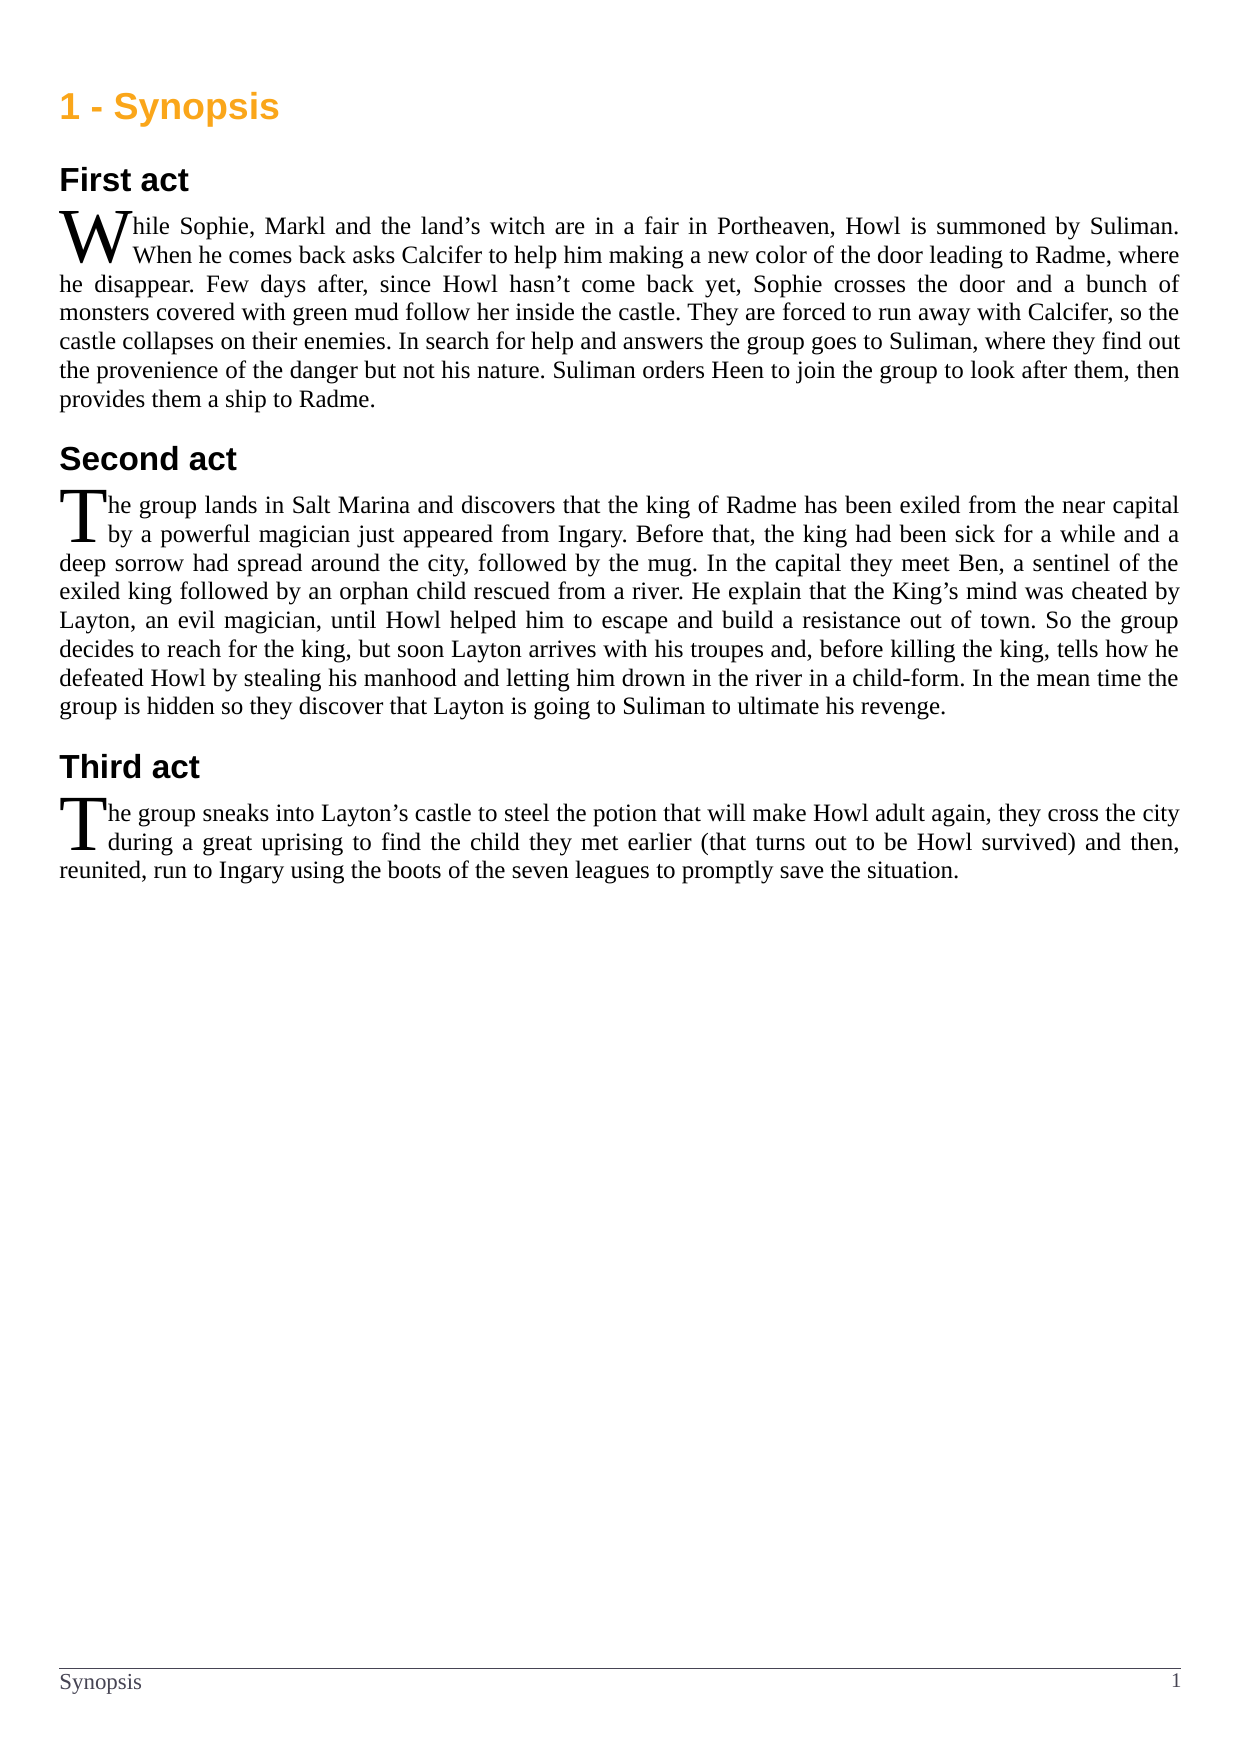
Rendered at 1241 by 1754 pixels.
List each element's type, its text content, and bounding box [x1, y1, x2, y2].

text The group lands in Salt Marina and discovers that the king of Radme has been exiled from the near capital by a powerful magician just appeared from Ingary. Before that, the king had been sick for a while and a deep sorrow had spread around the city, followed by the mug. In the capital they meet Ben, a sentinel of the exiled king followed by an orphan child rescued from a river. He explain that the King’s mind was cheated by Layton, an evil magician, until Howl helped him to escape and build a resistance out of town. So the group decides to reach for the king, but soon Layton arrives with his troupes and, before killing the king, tells how he defeated Howl by stealing his manhood and letting him drown in the river in a child-form. In the mean time the group is hidden so they discover that Layton is going to Suliman to ultimate his revenge. [59, 490, 1181, 720]
text The group sneaks into Layton’s castle to steel the potion that will make Howl adult again, they cross the city during a great uprising to find the child they met earlier (that turns out to be Howl survived) and then, reunited, run to Ingary using the boots of the seven leagues to promptly save the situation. [59, 798, 1181, 884]
subtitle Third act [59, 747, 1181, 785]
subtitle First act [59, 160, 1181, 199]
subtitle Second act [59, 439, 1181, 478]
text While Sophie, Markl and the land’s witch are in a fair in Portheaven, Howl is summoned by Suliman. When he comes back asks Calcifer to help him making a new color of the door leading to Radme, where he disappear. Few days after, since Howl hasn’t come back yet, Sophie crosses the door and a bunch of monsters covered with green mud follow her inside the castle. They are forced to run away with Calcifer, so the castle collapses on their enemies. In search for help and answers the group goes to Suliman, where they find out the provenience of the danger but not his nature. Suliman orders Heen to join the group to look after them, then provides them a ship to Radme. [59, 211, 1181, 412]
subtitle Synopsis [59, 84, 1181, 127]
